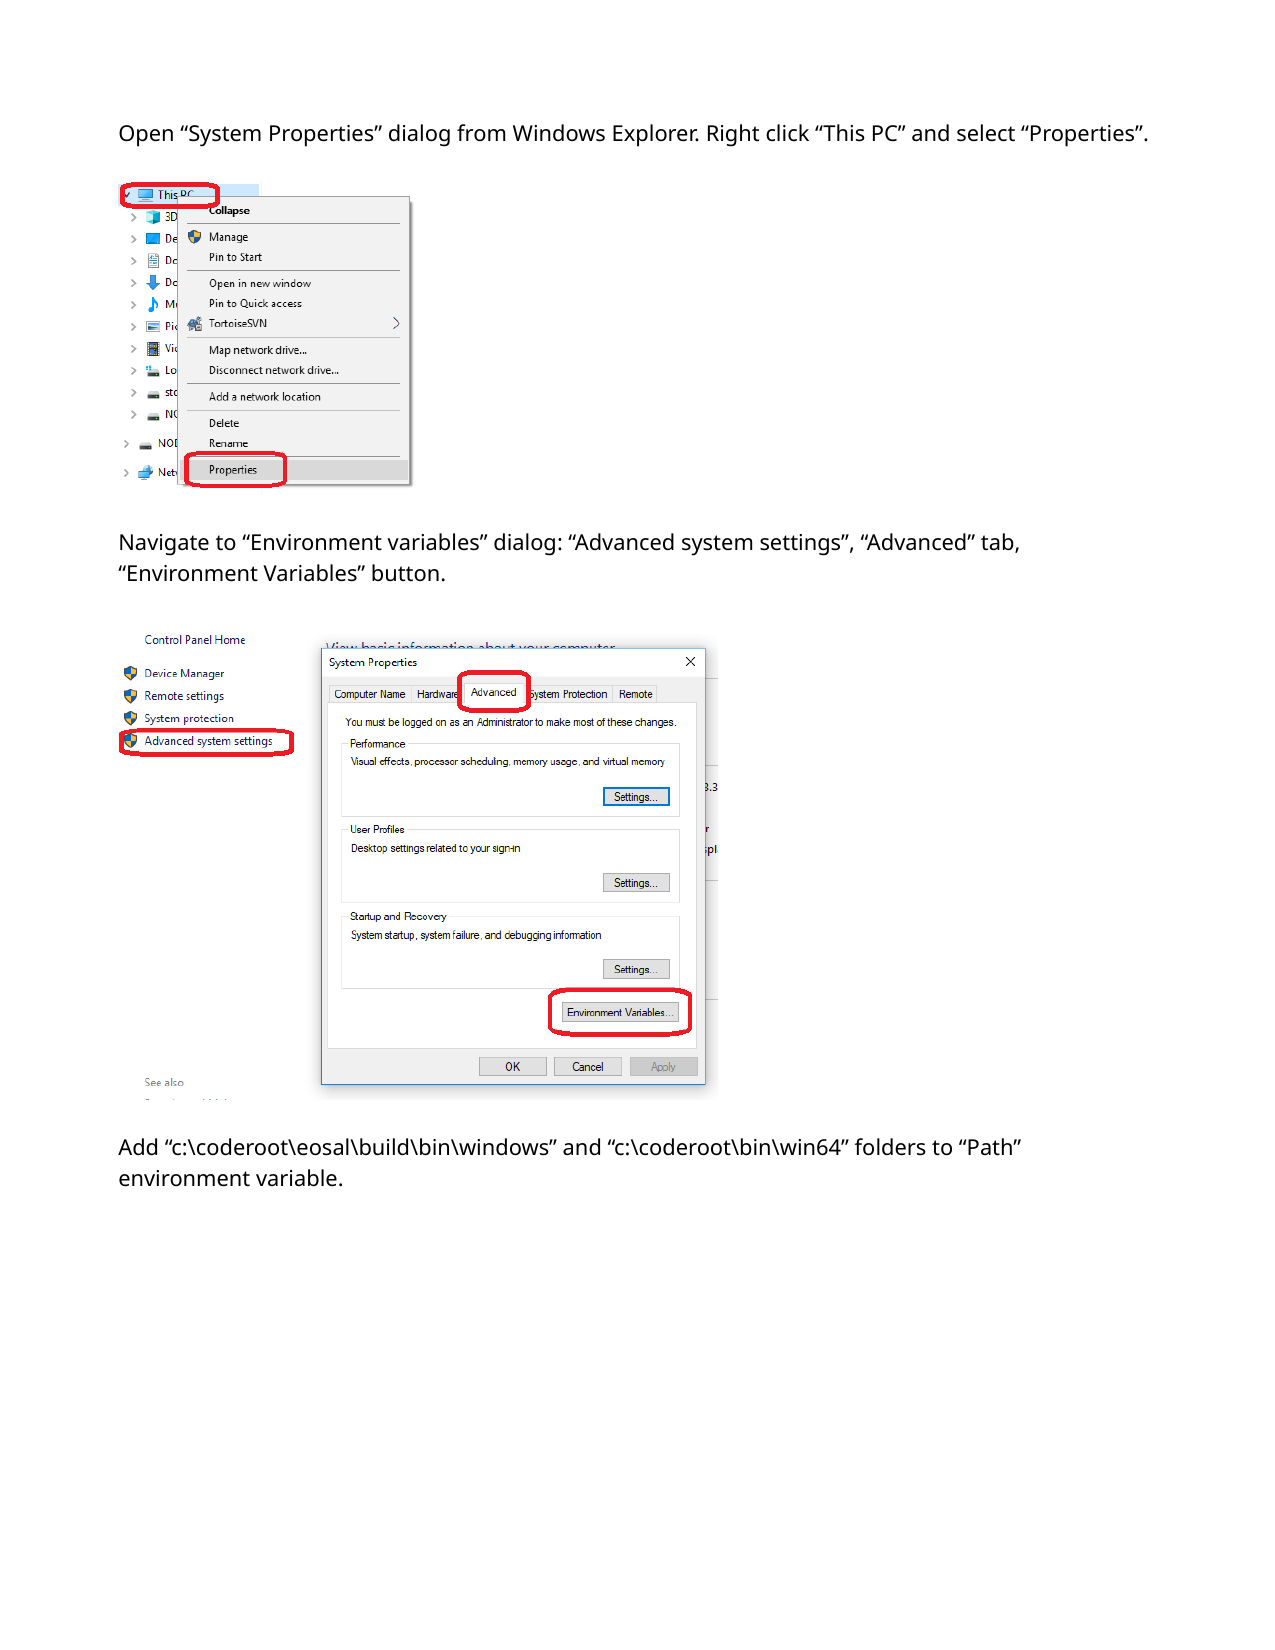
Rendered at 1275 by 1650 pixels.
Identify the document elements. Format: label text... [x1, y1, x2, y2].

picture [118, 180, 419, 495]
text Open “System Properties” dialog from Windows Explorer. Right click “This PC” and select “Properties”. [118, 118, 1157, 148]
text Navigate to “Environment variables” dialog: “Advanced system settings”, “Advanced” tab, “Environment Variables” button. [118, 527, 1157, 588]
text Add “c:\coderoot\eosal\build\bin\windows” and “c:\coderoot\bin\win64” folders to “Path” environment variable. [118, 1132, 1157, 1193]
picture [118, 620, 719, 1100]
